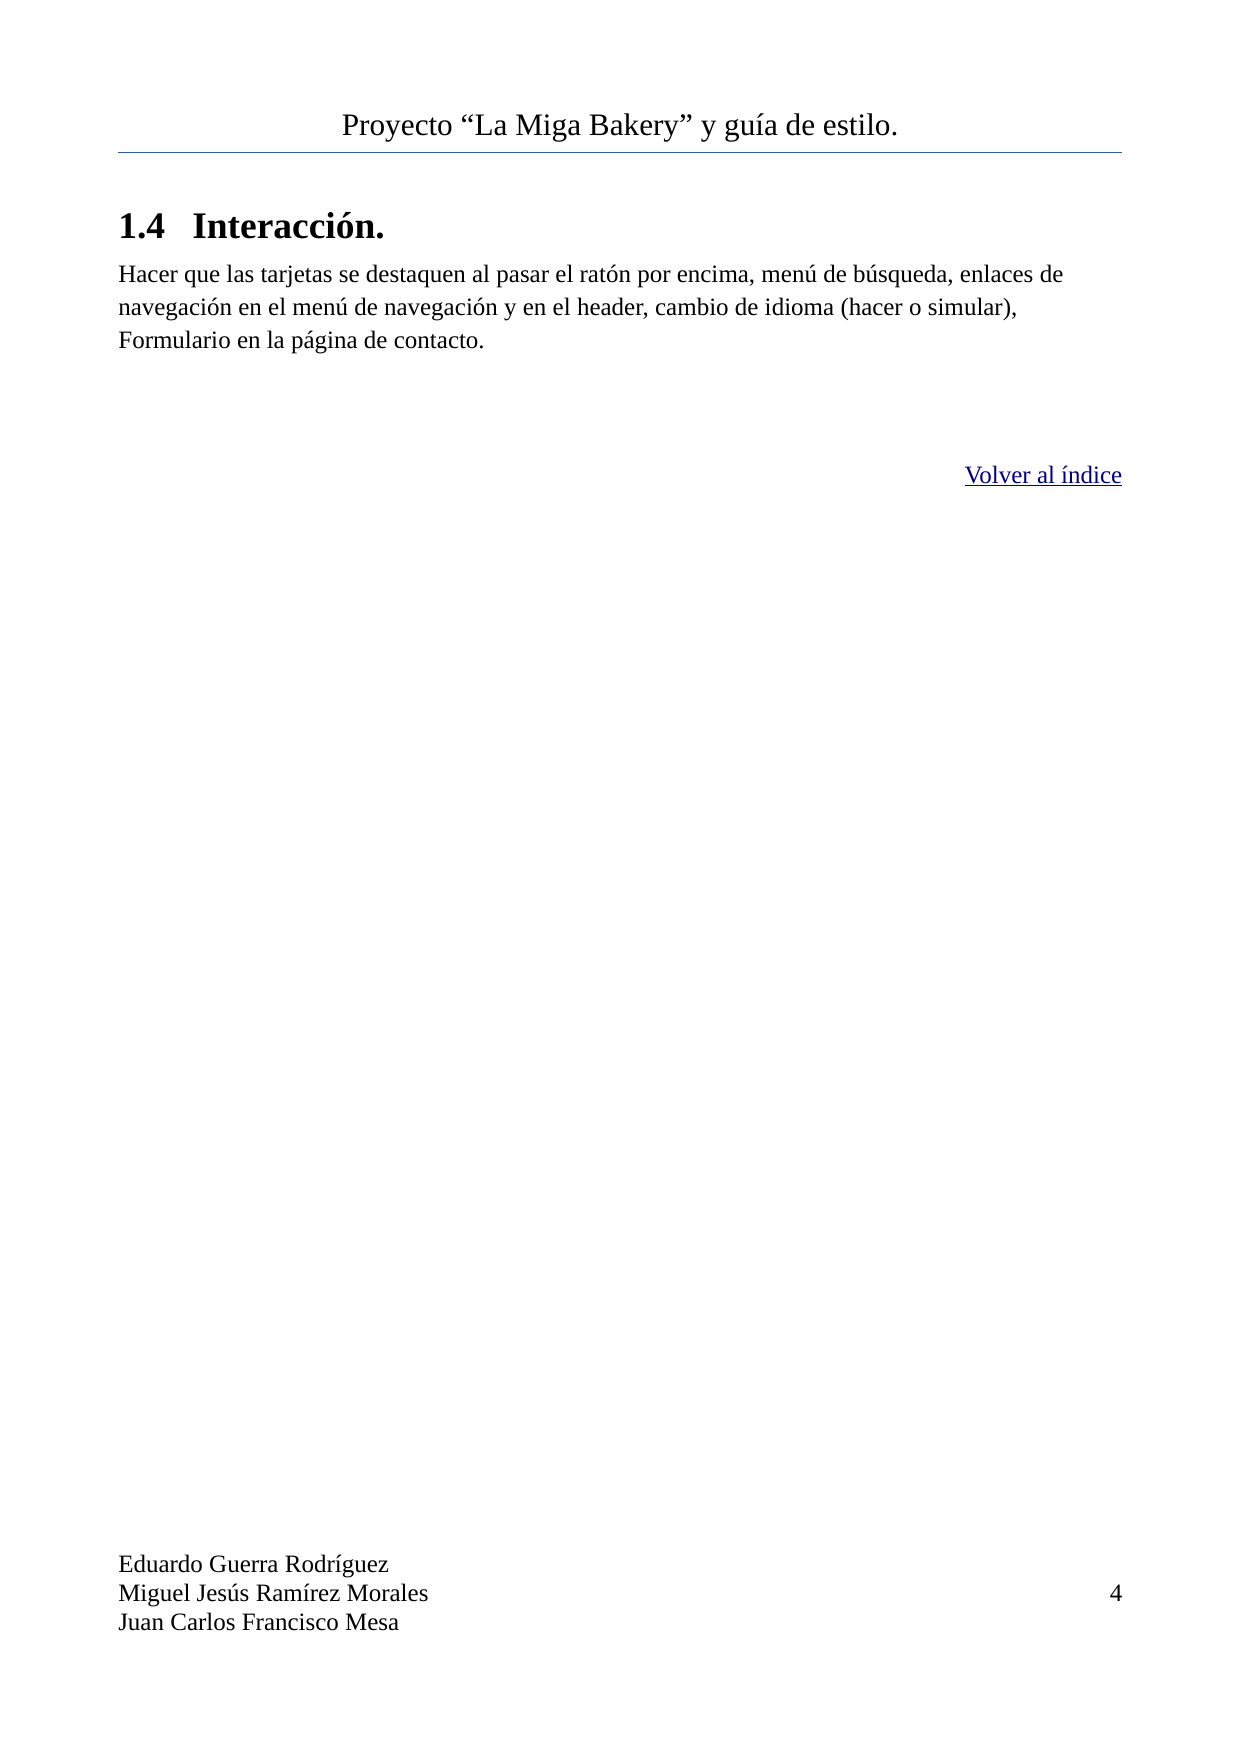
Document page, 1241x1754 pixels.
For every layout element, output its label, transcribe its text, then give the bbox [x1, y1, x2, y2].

text Hacer que las tarjetas se destaquen al pasar el ratón por encima, menú de búsqueda, enlaces de navegación en el menú de navegación y en el header, cambio de idioma (hacer o simular), Formulario en la página de contacto. [118, 259, 1122, 387]
text Volver al índice [118, 460, 1122, 488]
subtitle 1.4 Interacción. [118, 204, 1122, 247]
